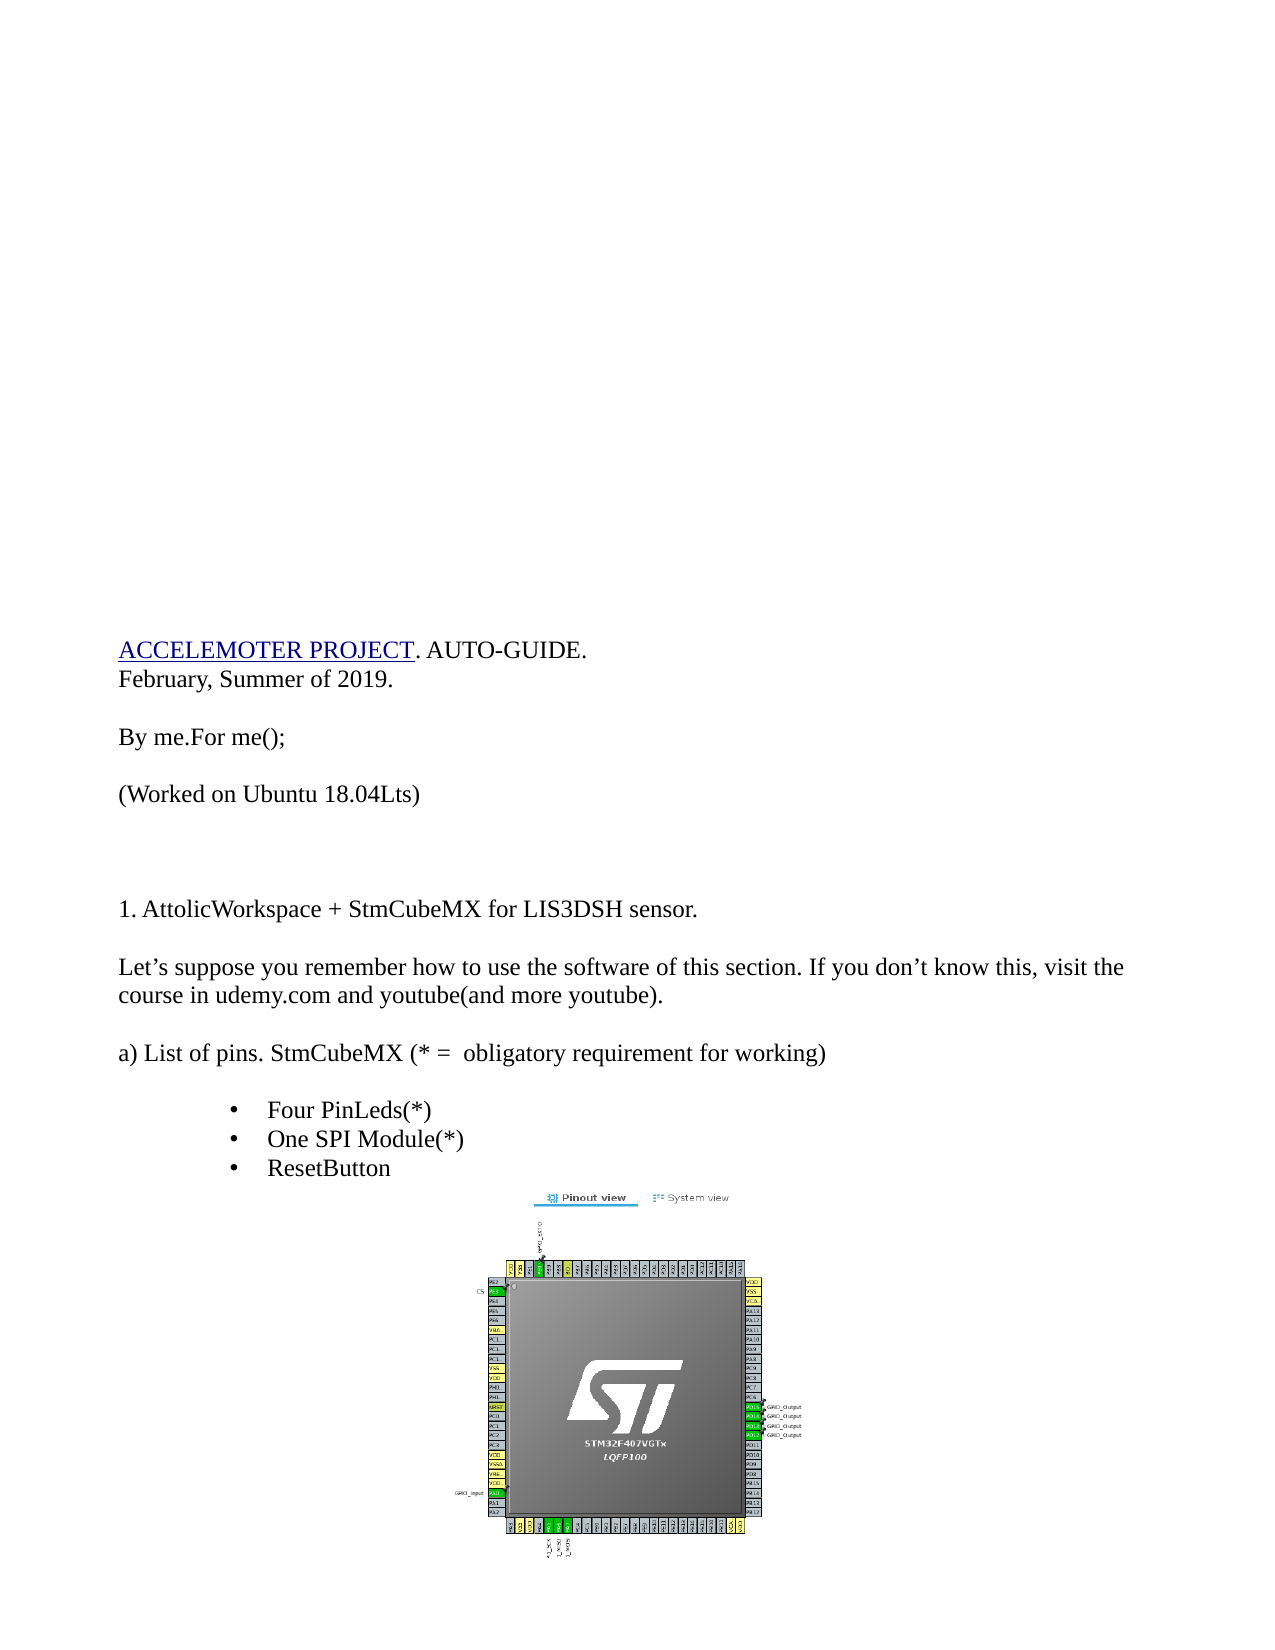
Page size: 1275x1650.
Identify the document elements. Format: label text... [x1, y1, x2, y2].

text Let’s suppose you remember how to use the software of this section. If you don’t know this, visit the course in udemy.com and youtube(and more youtube). [118, 952, 1157, 1009]
text ACCELEMOTER PROJECT. AUTO-GUIDE. [118, 636, 1157, 664]
picture [277, 1194, 1006, 1558]
text By me.For me(); [118, 722, 1157, 751]
list Four PinLeds(*) [229, 1096, 1157, 1124]
text a) List of pins. StmCubeMX (* = obligatory requirement for working) [118, 1038, 1157, 1067]
text February, Summer of 2019. [118, 664, 1157, 693]
text 1. AttolicWorkspace + StmCubeMX for LIS3DSH sensor. [118, 894, 1157, 923]
text (Worked on Ubuntu 18.04Lts) [118, 779, 1157, 808]
list ResetButton [229, 1153, 1157, 1182]
list One SPI Module(*) [229, 1124, 1157, 1153]
